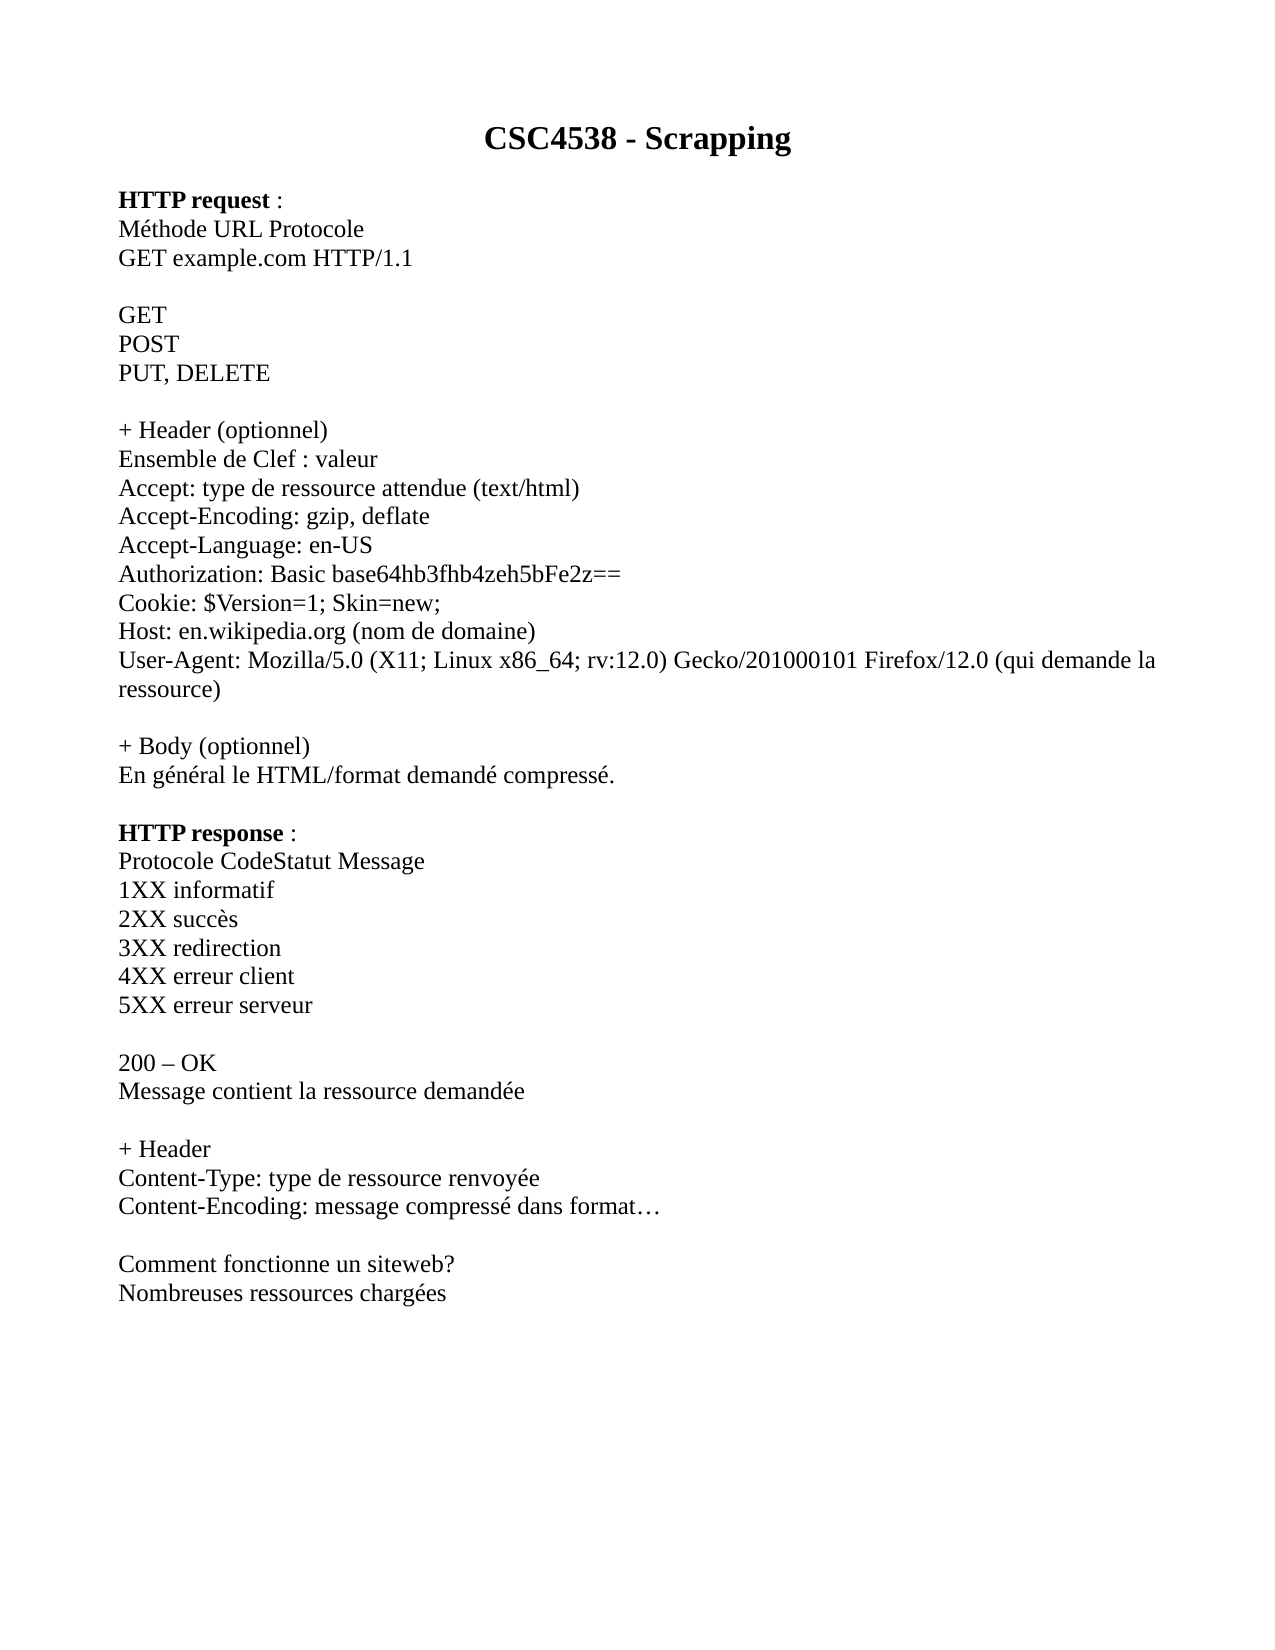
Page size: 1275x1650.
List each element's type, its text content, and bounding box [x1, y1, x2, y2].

text Protocole CodeStatut Message [118, 846, 1157, 875]
text PUT, DELETE [118, 358, 1157, 386]
text Content-Type: type de ressource renvoyée [118, 1163, 1157, 1191]
text Méthode URL Protocole [118, 214, 1157, 243]
text 2XX succès [118, 904, 1157, 933]
text + Body (optionnel) [118, 731, 1157, 760]
text GET [118, 300, 1157, 329]
text User-Agent: Mozilla/5.0 (X11; Linux x86_64; rv:12.0) Gecko/201000101 Firefox/12.0 (qui demande la ressource) [118, 645, 1157, 703]
text Comment fonctionne un siteweb? [118, 1249, 1157, 1278]
text Authorization: Basic base64hb3fhb4zeh5bFe2z== [118, 559, 1157, 588]
text CSC4538 - Scrapping [118, 118, 1157, 156]
text + Header (optionnel) [118, 415, 1157, 444]
text + Header [118, 1134, 1157, 1163]
text HTTP response : [118, 818, 1157, 846]
text Message contient la ressource demandée [118, 1076, 1157, 1105]
text Accept: type de ressource attendue (text/html) [118, 473, 1157, 501]
text 5XX erreur serveur [118, 990, 1157, 1019]
text HTTP request : [118, 185, 1157, 214]
text En général le HTML/format demandé compressé. [118, 760, 1157, 789]
text POST [118, 329, 1157, 358]
text Host: en.wikipedia.org (nom de domaine) [118, 616, 1157, 645]
text Cookie: $Version=1; Skin=new; [118, 588, 1157, 616]
text GET example.com HTTP/1.1 [118, 243, 1157, 271]
text 3XX redirection [118, 933, 1157, 961]
text 4XX erreur client [118, 961, 1157, 990]
text Ensemble de Clef : valeur [118, 444, 1157, 473]
text Nombreuses ressources chargées [118, 1278, 1157, 1306]
text 1XX informatif [118, 875, 1157, 904]
text Content-Encoding: message compressé dans format… [118, 1191, 1157, 1220]
text Accept-Language: en-US [118, 530, 1157, 559]
text 200 – OK [118, 1048, 1157, 1076]
text Accept-Encoding: gzip, deflate [118, 501, 1157, 530]
